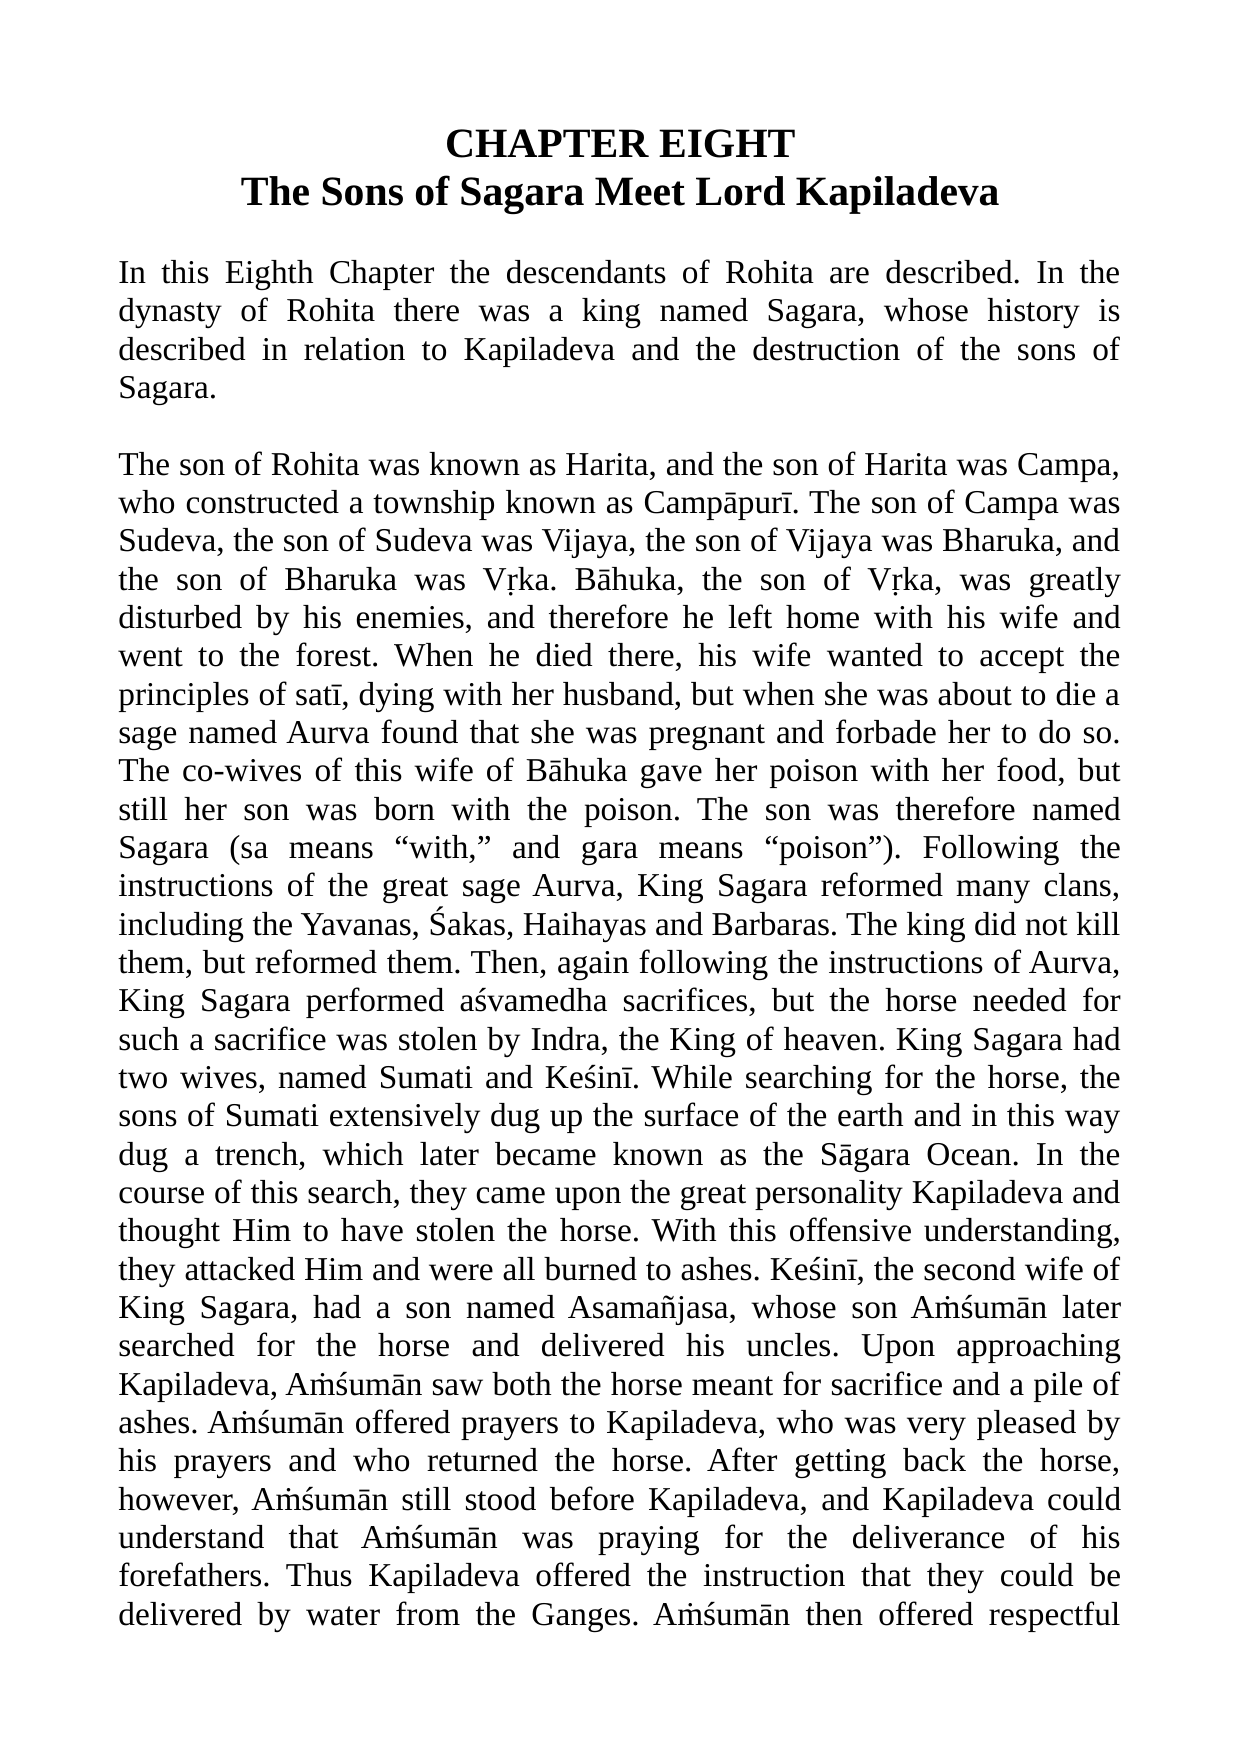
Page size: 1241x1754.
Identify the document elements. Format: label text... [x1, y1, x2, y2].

text CHAPTER EIGHT [118, 118, 1122, 166]
text In this Eighth Chapter the descendants of Rohita are described. In the dynasty of Rohita there was a king named Sagara, whose history is described in relation to Kapiladeva and the destruction of the sons of Sagara. [118, 252, 1122, 406]
text The son of Rohita was known as Harita, and the son of Harita was Campa, who constructed a township known as Campāpurī. The son of Campa was Sudeva, the son of Sudeva was Vijaya, the son of Vijaya was Bharuka, and the son of Bharuka was Vṛka. Bāhuka, the son of Vṛka, was greatly disturbed by his enemies, and therefore he left home with his wife and went to the forest. When he died there, his wife wanted to accept the principles of satī, dying with her husband, but when she was about to die a sage named Aurva found that she was pregnant and forbade her to do so. The co-wives of this wife of Bāhuka gave her poison with her food, but still her son was born with the poison. The son was therefore named Sagara (sa means “with,” and gara means “poison”). Following the instructions of the great sage Aurva, King Sagara reformed many clans, including the Yavanas, Śakas, Haihayas and Barbaras. The king did not kill them, but reformed them. Then, again following the instructions of Aurva, King Sagara performed aśvamedha sacrifices, but the horse needed for such a sacrifice was stolen by Indra, the King of heaven. King Sagara had two wives, named Sumati and Keśinī. While searching for the horse, the sons of Sumati extensively dug up the surface of the earth and in this way dug a trench, which later became known as the Sāgara Ocean. In the course of this search, they came upon the great personality Kapiladeva and thought Him to have stolen the horse. With this offensive understanding, they attacked Him and were all burned to ashes. Keśinī, the second wife of King Sagara, had a son named Asamañjasa, whose son Aṁśumān later searched for the horse and delivered his uncles. Upon approaching Kapiladeva, Aṁśumān saw both the horse meant for sacrifice and a pile of ashes. Aṁśumān offered prayers to Kapiladeva, who was very pleased by his prayers and who returned the horse. After getting back the horse, however, Aṁśumān still stood before Kapiladeva, and Kapiladeva could understand that Aṁśumān was praying for the deliverance of his forefathers. Thus Kapiladeva offered the instruction that they could be delivered by water from the Ganges. Aṁśumān then offered respectful [118, 444, 1122, 1632]
text The Sons of Sagara Meet Lord Kapiladeva [118, 166, 1122, 214]
